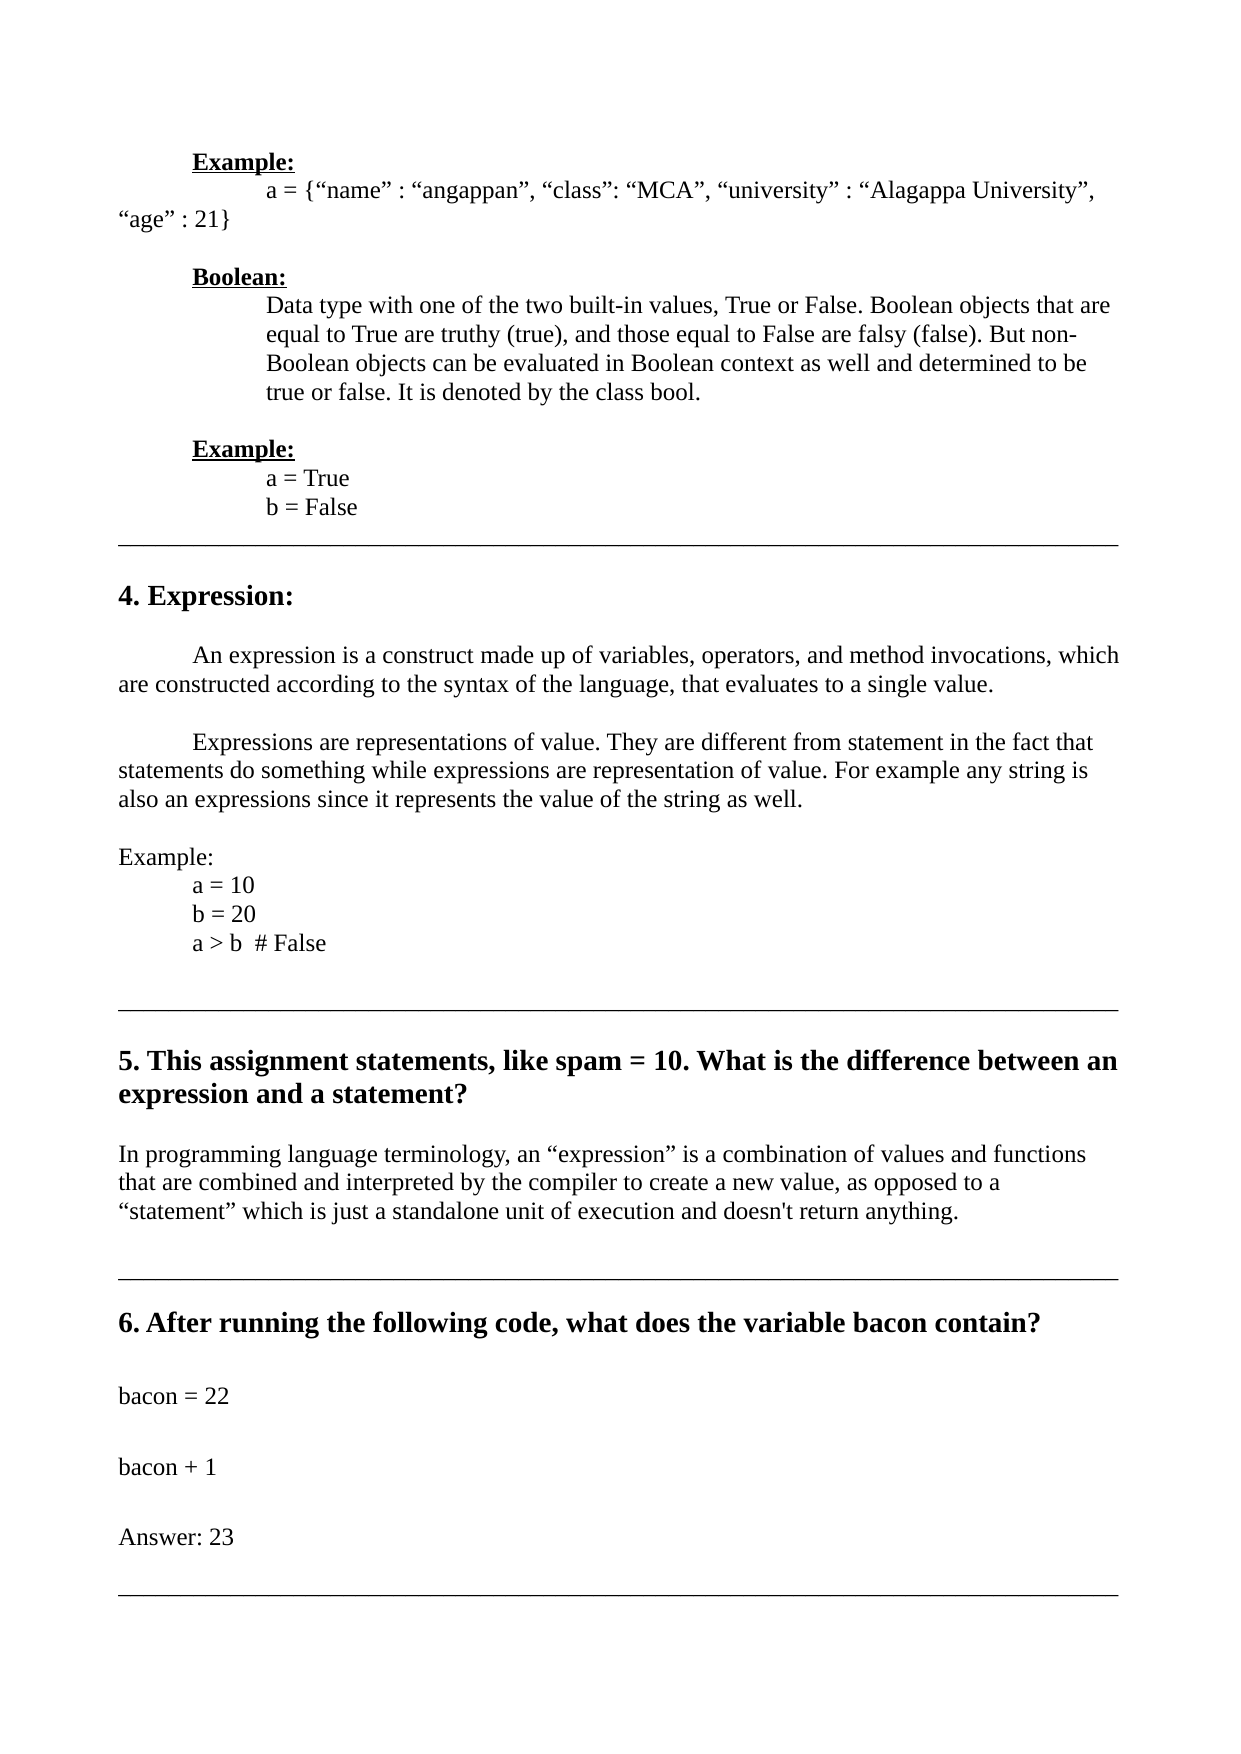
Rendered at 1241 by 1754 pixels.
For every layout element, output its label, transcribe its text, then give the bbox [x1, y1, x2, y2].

text a = True [118, 463, 1122, 492]
text bacon = 22 [118, 1381, 1122, 1410]
text ________________________________________________________________________________ [118, 985, 1122, 1014]
text b = False [118, 492, 1122, 521]
text ________________________________________________________________________________ [118, 521, 1122, 549]
text In programming language terminology, an “expression” is a combination of values and functions that are combined and interpreted by the compiler to create a new value, as opposed to a “statement” which is just a standalone unit of execution and doesn't return anything. [118, 1139, 1122, 1225]
text Expressions are representations of value. They are different from statement in the fact that statements do something while expressions are representation of value. For example any string is also an expressions since it represents the value of the string as well. [118, 727, 1122, 813]
text bacon + 1 [118, 1452, 1122, 1481]
text a = 10 [118, 870, 1122, 899]
text Boolean: [118, 262, 1122, 291]
text Example: [118, 842, 1122, 870]
text b = 20 [118, 899, 1122, 928]
text 6. After running the following code, what does the variable bacon contain? [118, 1305, 1122, 1339]
text Example: [118, 147, 1122, 176]
text 4. Expression: [118, 578, 1122, 612]
text An expression is a construct made up of variables, operators, and method invocations, which are constructed according to the syntax of the language, that evaluates to a single value. [118, 640, 1122, 698]
text a > b # False [118, 928, 1122, 957]
text 5. This assignment statements, like spam = 10. What is the difference between an expression and a statement? [118, 1043, 1122, 1110]
text ________________________________________________________________________________ [118, 1570, 1122, 1599]
text Answer: 23 [118, 1522, 1122, 1551]
text Data type with one of the two built-in values, True or False. Boolean objects that are equal to True are truthy (true), and those equal to False are falsy (false). But non- Boolean objects can be evaluated in Boolean context as well and determined to be true or false. It is denoted by the class bool. [118, 291, 1122, 406]
text ________________________________________________________________________________ [118, 1254, 1122, 1282]
text Example: [118, 434, 1122, 463]
text a = {“name” : “angappan”, “class”: “MCA”, “university” : “Alagappa University”, “age” : 21} [118, 176, 1122, 233]
